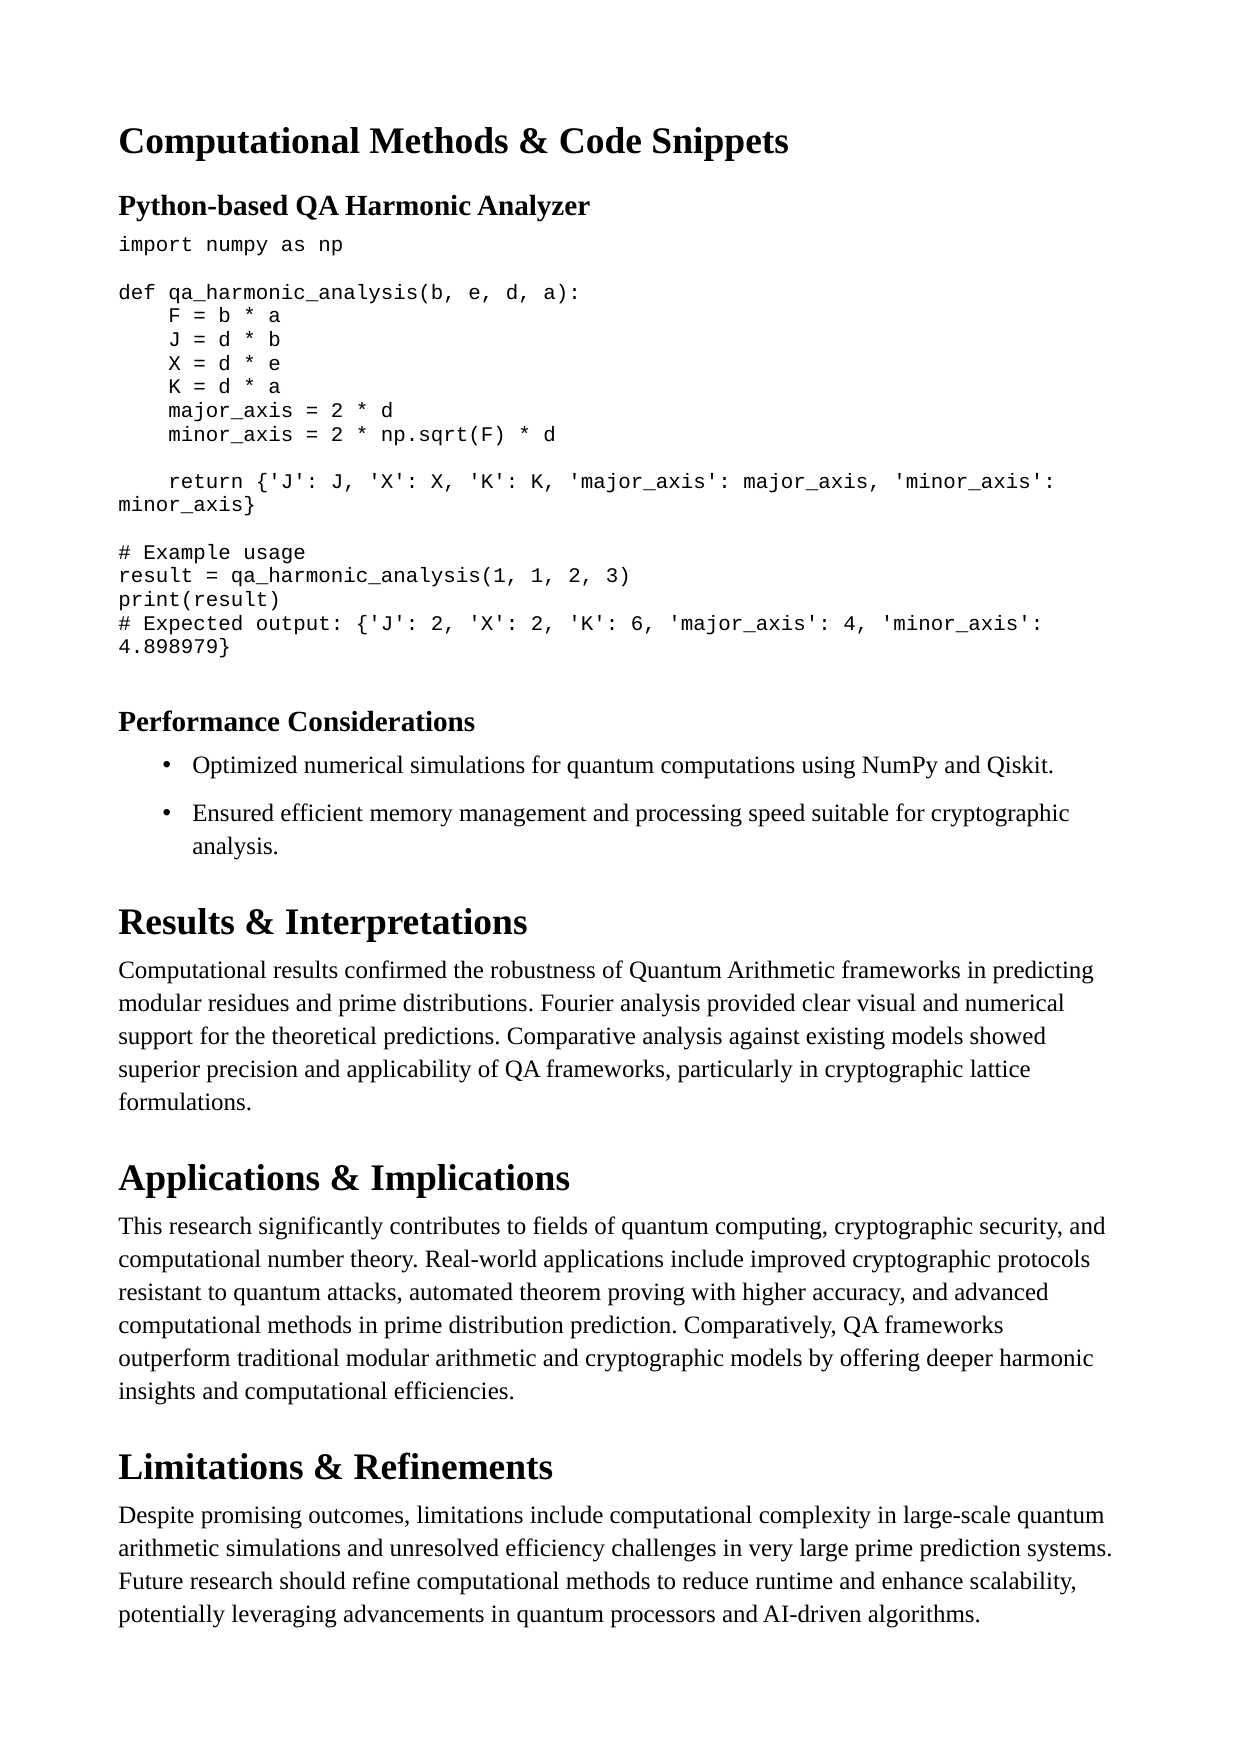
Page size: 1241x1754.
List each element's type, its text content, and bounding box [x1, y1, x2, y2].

text def qa_harmonic_analysis(b, e, d, a): [118, 282, 1122, 305]
subtitle Computational Methods & Code Snippets [118, 118, 1122, 161]
text Computational results confirmed the robustness of Quantum Arithmetic frameworks in predicting modular residues and prime distributions. Fourier analysis provided clear visual and numerical support for the theoretical predictions. Comparative analysis against existing models showed superior precision and applicability of QA frameworks, particularly in cryptographic lattice formulations. [118, 955, 1122, 1116]
text K = d * a [118, 376, 1122, 400]
subtitle Applications & Implications [118, 1155, 1122, 1198]
text print(result) [118, 589, 1122, 613]
text return {'J': J, 'X': X, 'K': K, 'major_axis': major_axis, 'minor_axis': minor_axis} [118, 471, 1122, 518]
text import numpy as np [118, 234, 1122, 258]
text # Example usage [118, 542, 1122, 565]
subtitle Performance Considerations [118, 704, 1122, 738]
text minor_axis = 2 * np.sqrt(F) * d [118, 423, 1122, 447]
subtitle Python-based QA Harmonic Analyzer [118, 188, 1122, 222]
subtitle Results & Interpretations [118, 899, 1122, 942]
text X = d * e [118, 353, 1122, 376]
text F = b * a [118, 305, 1122, 329]
text major_axis = 2 * d [118, 400, 1122, 423]
text This research significantly contributes to fields of quantum computing, cryptographic security, and computational number theory. Real-world applications include improved cryptographic protocols resistant to quantum attacks, automated theorem proving with higher accuracy, and advanced computational methods in prime distribution prediction. Comparatively, QA frameworks outperform traditional modular arithmetic and cryptographic models by offering deeper harmonic insights and computational efficiencies. [118, 1211, 1122, 1405]
text # Expected output: {'J': 2, 'X': 2, 'K': 6, 'major_axis': 4, 'minor_axis': 4.898979} [118, 613, 1122, 660]
text Despite promising outcomes, limitations include computational complexity in large-scale quantum arithmetic simulations and unresolved efficiency challenges in very large prime prediction systems. Future research should refine computational methods to reduce runtime and enhance scalability, potentially leveraging advancements in quantum processors and AI-driven algorithms. [118, 1500, 1122, 1628]
text J = d * b [118, 329, 1122, 353]
text result = qa_harmonic_analysis(1, 1, 2, 3) [118, 565, 1122, 589]
list Optimized numerical simulations for quantum computations using NumPy and Qiskit. [162, 750, 1122, 779]
subtitle Limitations & Refinements [118, 1444, 1122, 1488]
list Ensured efficient memory management and processing speed suitable for cryptographic analysis. [162, 798, 1122, 859]
